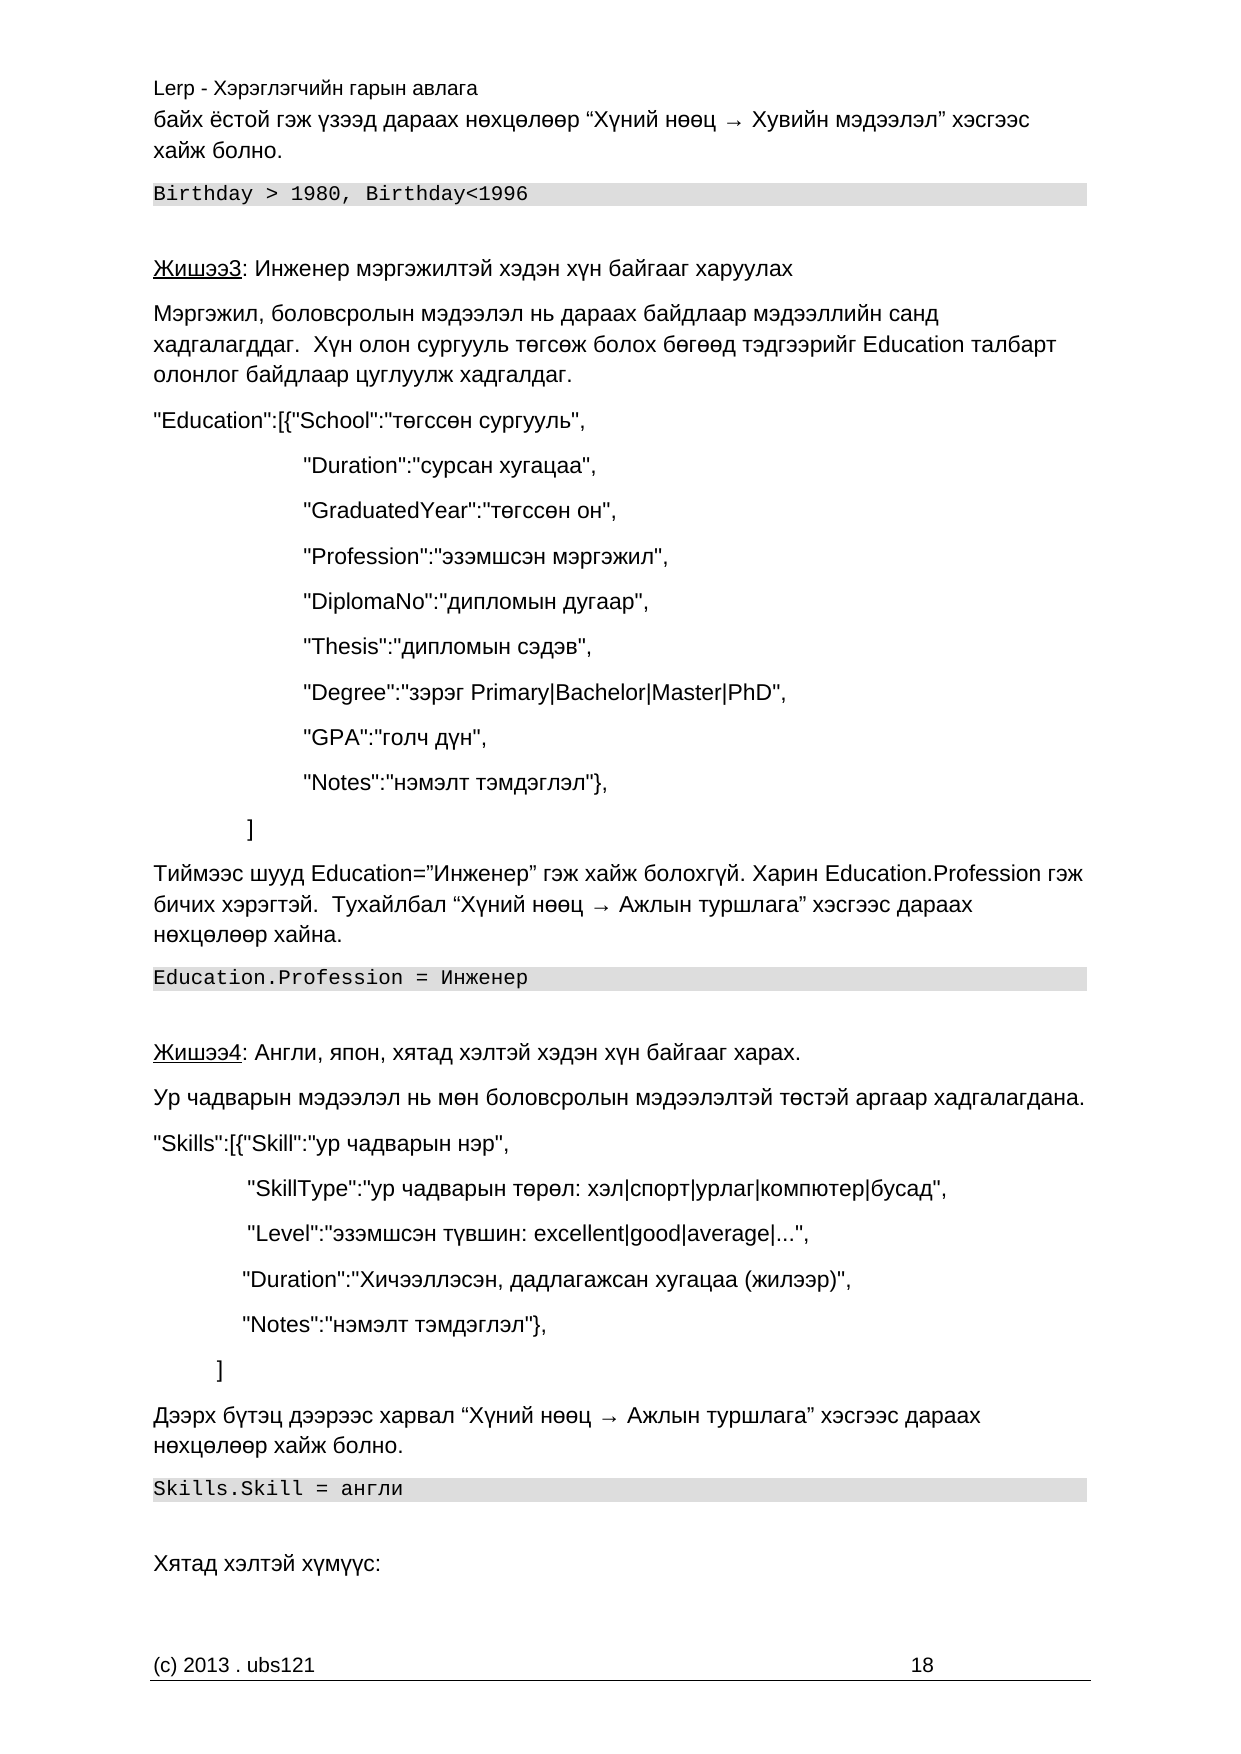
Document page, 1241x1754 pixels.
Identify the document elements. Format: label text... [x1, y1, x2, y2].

text "Notes":"нэмэлт тэмдэглэл"}, [153, 1312, 1087, 1337]
text байх ёстой гэж үзээд дараах нөхцөлөөр “Хүний нөөц → Хувийн мэдээлэл” хэсгээс хайж болно. [153, 107, 1087, 163]
text "GraduatedYear":"төгссөн он", [153, 498, 1087, 524]
text ] [153, 815, 1087, 841]
text "GPA":"голч дүн", [153, 724, 1087, 750]
text "Profession":"эзэмшсэн мэргэжил", [153, 543, 1087, 569]
text Мэргэжил, боловсролын мэдээлэл нь дараах байдлаар мэдээллийн санд хадгалагддаг. Хүн олон сургууль төгсөж болох бөгөөд тэдгээрийг Education талбарт олонлог байдлаар цуглуулж хадгалдаг. [153, 301, 1087, 388]
text "DiplomaNo":"дипломын дугаар", [153, 589, 1087, 614]
text Хятад хэлтэй хүмүүс: [153, 1551, 1087, 1576]
text "Education":[{"School":"төгссөн сургууль", [153, 407, 1087, 433]
text ] [153, 1357, 1087, 1383]
text Тиймээс шууд Education=”Инженер” гэж хайж болохгүй. Харин Education.Profession гэж бичих хэрэгтэй. Тухайлбал “Хүний нөөц → Ажлын туршлага” хэсгээс дараах нөхцөлөөр хайна. [153, 861, 1087, 948]
text "SkillType":"ур чадварын төрөл: хэл|спорт|урлаг|компютер|бусад", [153, 1176, 1087, 1201]
text Skills.Skill = англи [153, 1478, 1087, 1502]
text Birthday > 1980, Birthday<1996 [153, 183, 1087, 206]
text Дээрх бүтэц дээрээс харвал “Хүний нөөц → Ажлын туршлага” хэсгээс дараах нөхцөлөөр хайж болно. [153, 1402, 1087, 1459]
text "Skills":[{"Skill":"ур чадварын нэр", [153, 1130, 1087, 1156]
text "Duration":"Хичээллэсэн, дадлагажсан хугацаа (жилээр)", [153, 1266, 1087, 1292]
text Education.Profession = Инженер [153, 967, 1087, 991]
text Жишээ4: Англи, япон, хятад хэлтэй хэдэн хүн байгааг харах. [153, 1040, 1087, 1065]
text "Degree":"зэрэг Primary|Bachelor|Master|PhD", [153, 679, 1087, 705]
text "Thesis":"дипломын сэдэв", [153, 634, 1087, 659]
text Ур чадварын мэдээлэл нь мөн боловсролын мэдээлэлтэй төстэй аргаар хадгалагдана. [153, 1085, 1087, 1111]
text "Notes":"нэмэлт тэмдэглэл"}, [153, 770, 1087, 796]
text "Level":"эзэмшсэн түвшин: excellent|good|average|...", [153, 1221, 1087, 1247]
text "Duration":"сурсан хугацаа", [153, 453, 1087, 478]
text Жишээ3: Инженер мэргэжилтэй хэдэн хүн байгааг харуулах [153, 255, 1087, 281]
